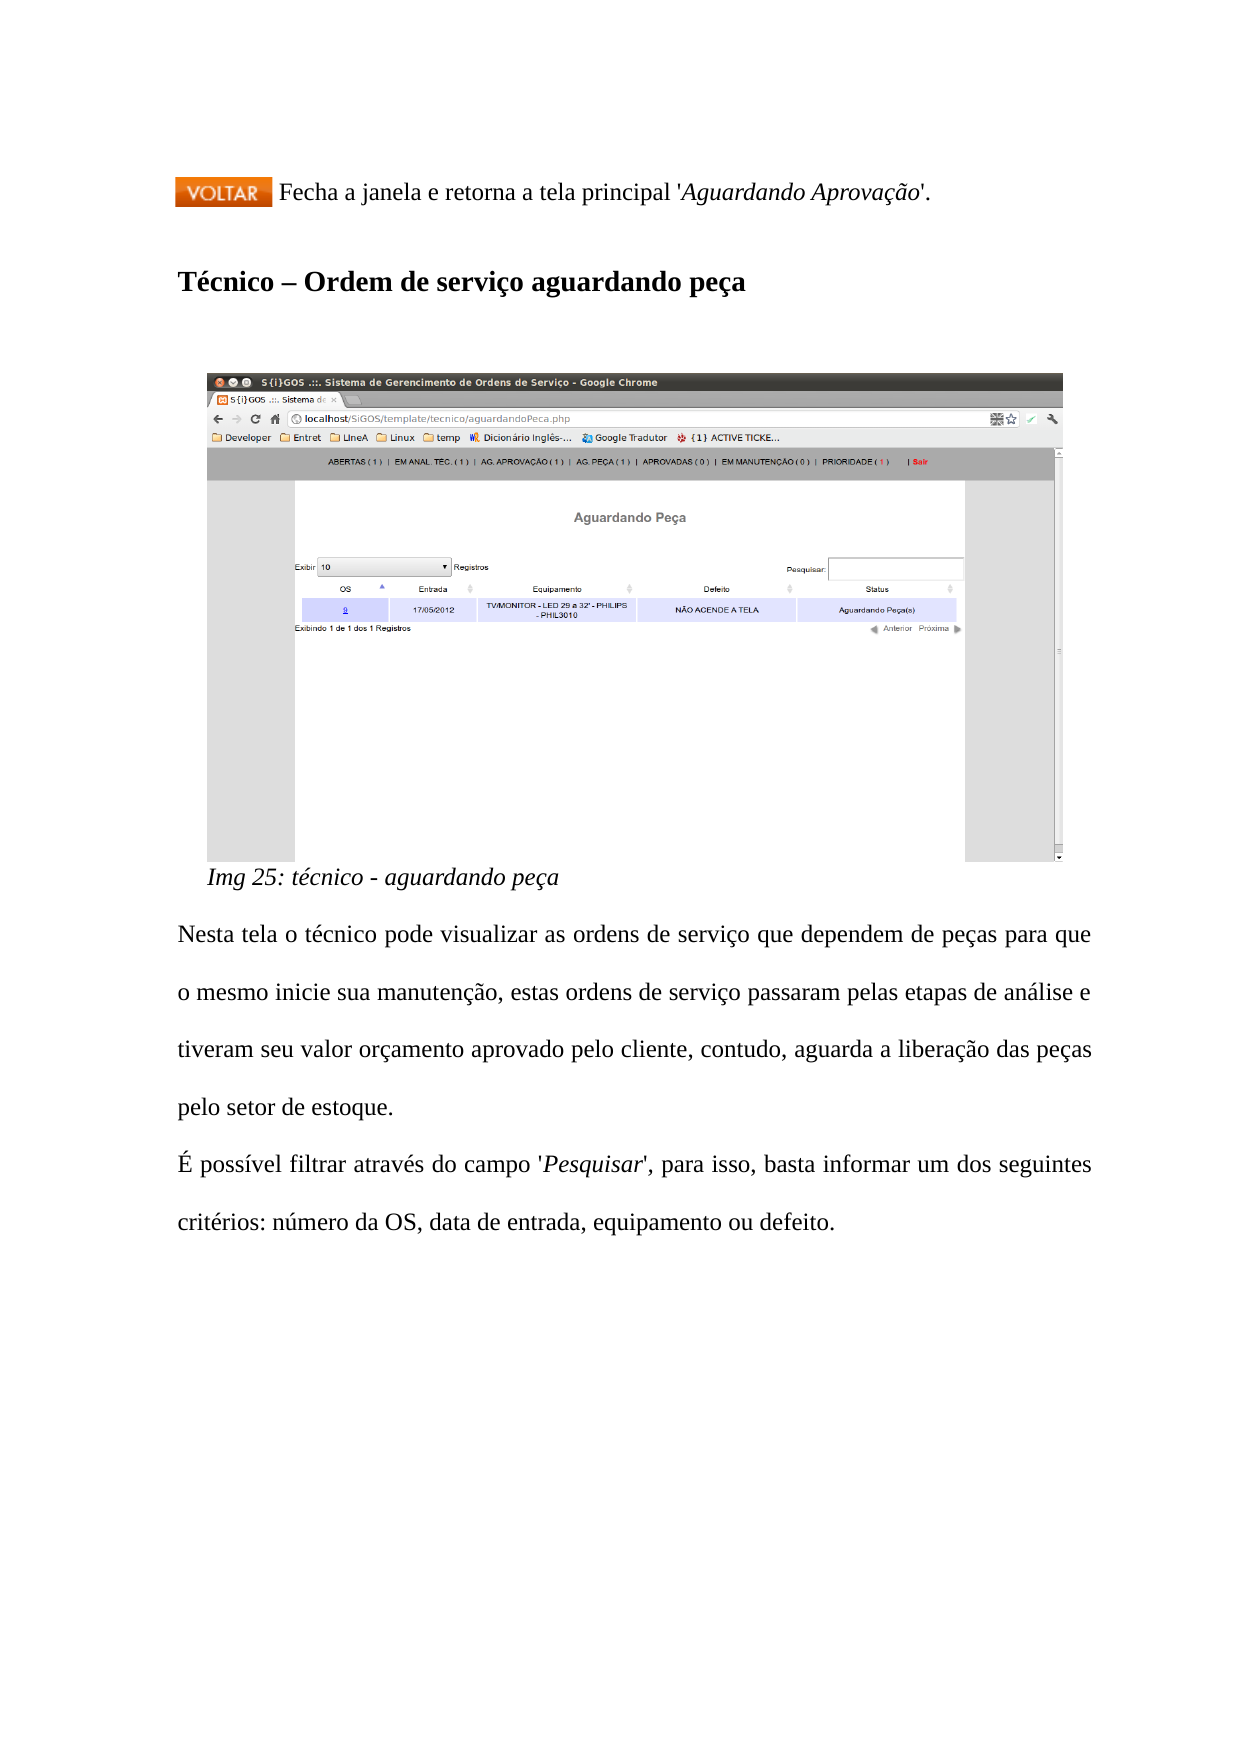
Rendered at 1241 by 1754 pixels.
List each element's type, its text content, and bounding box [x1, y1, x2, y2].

text Img 25: técnico - aguardando peça [207, 862, 1063, 890]
subtitle Técnico – Ordem de serviço aguardando peça [177, 264, 1092, 298]
text Nesta tela o técnico pode visualizar as ordens de serviço que dependem de peças para que o mesmo inicie sua manutenção, estas ordens de serviço passaram pelas etapas de análise e tiveram seu valor orçamento aprovado pelo cliente, contudo, aguarda a liberação das peças pelo setor de estoque. [177, 361, 1092, 1120]
picture [207, 373, 1063, 862]
picture [175, 177, 273, 207]
text Fecha a janela e retorna a tela principal 'Aguardando Aprovação'. [273, 177, 1092, 206]
text É possível filtrar através do campo 'Pesquisar', para isso, basta informar um dos seguintes critérios: número da OS, data de entrada, equipamento ou defeito. [177, 1149, 1092, 1235]
